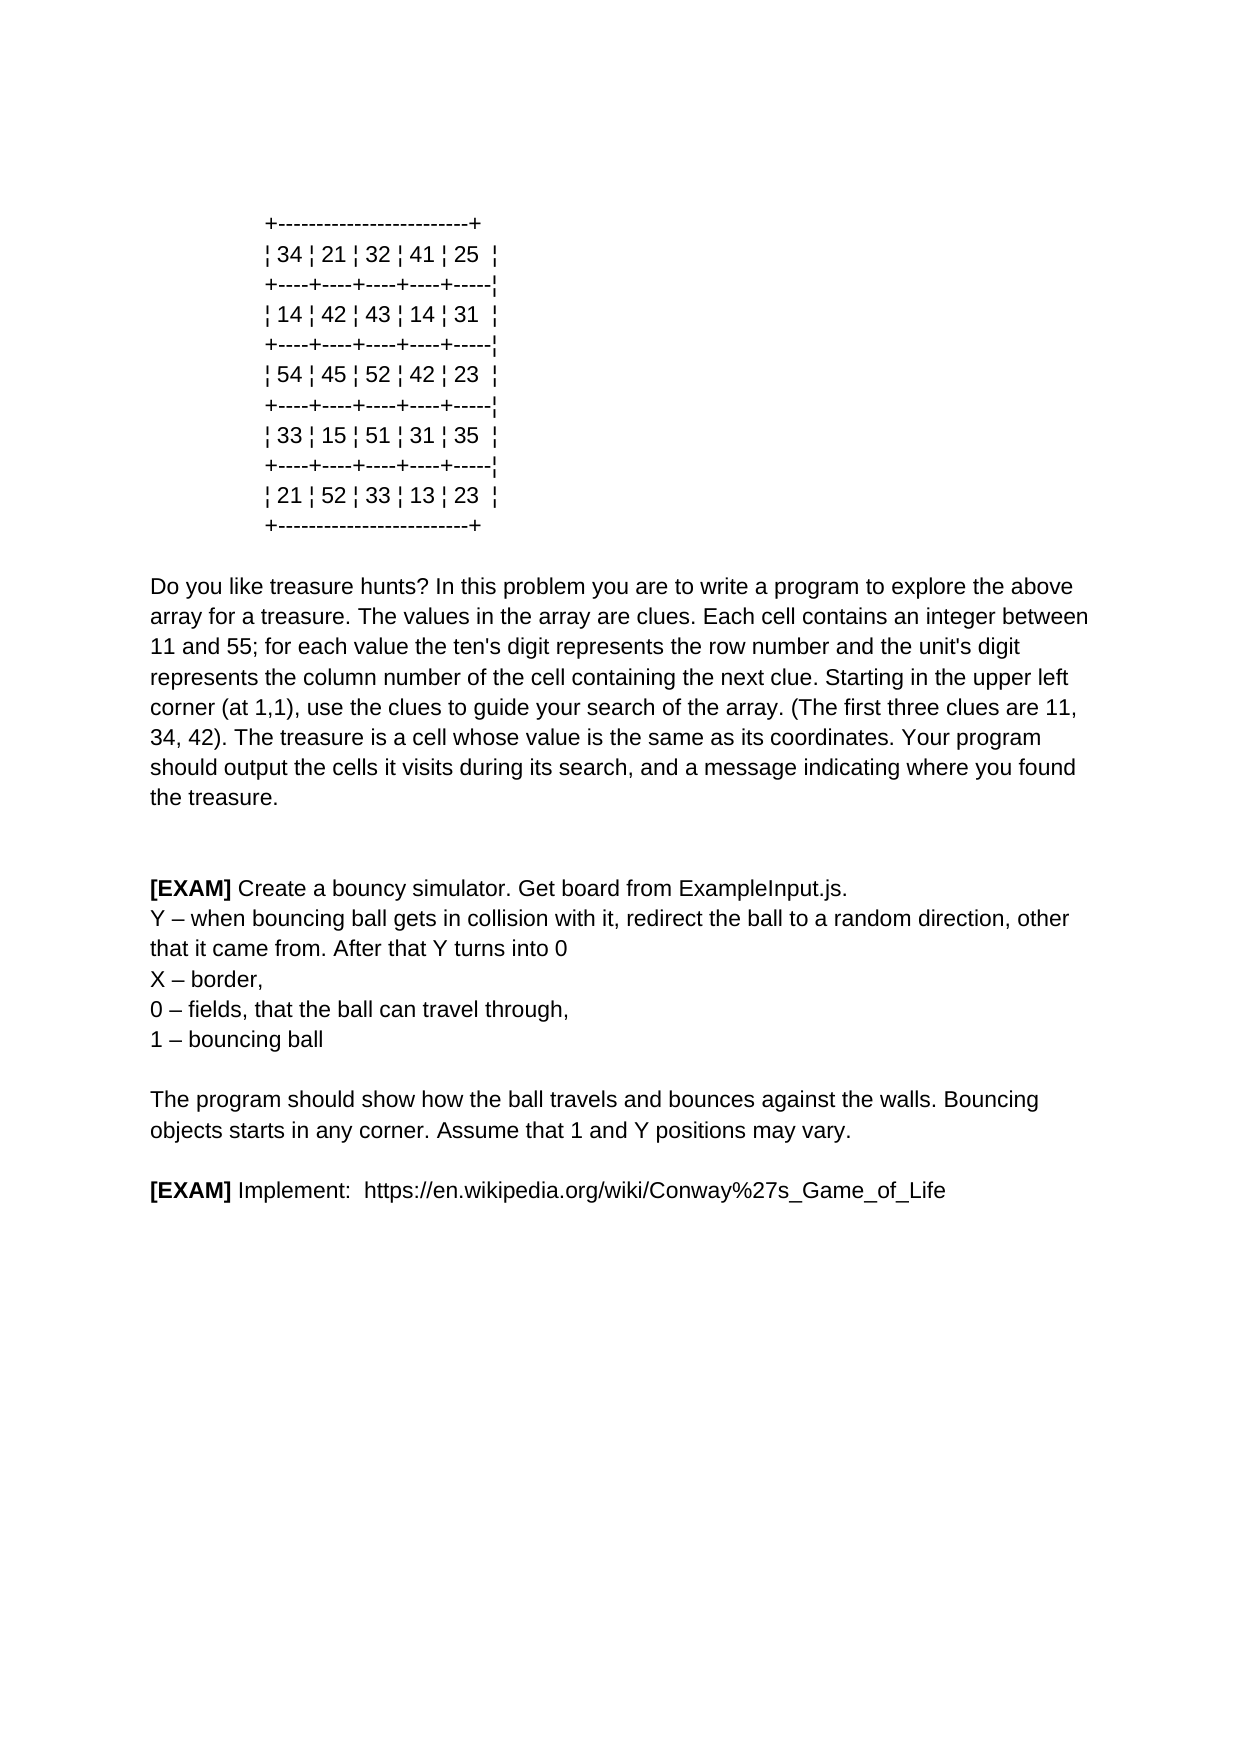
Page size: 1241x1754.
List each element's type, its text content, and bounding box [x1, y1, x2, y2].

text [EXAM] Create a bouncy simulator. Get board from ExampleInput.js. [150, 875, 1090, 901]
text ¦ 21 ¦ 52 ¦ 33 ¦ 13 ¦ 23 ¦ [150, 482, 1090, 509]
text +-------------------------+ [150, 210, 1090, 237]
text Do you like treasure hunts? In this problem you are to write a program to explore the above array for a treasure. The values in the array are clues. Each cell contains an integer between 11 and 55; for each value the ten's digit represents the row number and the unit's digit represents the column number of the cell containing the next clue. Starting in the upper left corner (at 1,1), use the clues to guide your search of the array. (The first three clues are 11, 34, 42). The treasure is a cell whose value is the same as its coordinates. Your program should output the cells it visits during its search, and a message indicating where you found the treasure. [150, 573, 1090, 811]
text ¦ 14 ¦ 42 ¦ 43 ¦ 14 ¦ 31 ¦ [150, 301, 1090, 327]
text +----+----+----+----+-----¦ [150, 271, 1090, 297]
text ¦ 34 ¦ 21 ¦ 32 ¦ 41 ¦ 25 ¦ [150, 241, 1090, 267]
text +----+----+----+----+-----¦ [150, 392, 1090, 418]
text ¦ 54 ¦ 45 ¦ 52 ¦ 42 ¦ 23 ¦ [150, 361, 1090, 388]
text Y – when bouncing ball gets in collision with it, redirect the ball to a random direction, other that it came from. After that Y turns into 0 [150, 905, 1090, 962]
text ¦ 33 ¦ 15 ¦ 51 ¦ 31 ¦ 35 ¦ [150, 422, 1090, 448]
text +----+----+----+----+-----¦ [150, 452, 1090, 478]
text +----+----+----+----+-----¦ [150, 331, 1090, 358]
text 0 – fields, that the ball can travel through, [150, 996, 1090, 1022]
text 1 – bouncing ball [150, 1026, 1090, 1052]
text [EXAM] Implement: https://en.wikipedia.org/wiki/Conway%27s_Game_of_Life [150, 1177, 1090, 1203]
text +-------------------------+ [150, 512, 1090, 539]
text The program should show how the ball travels and bounces against the walls. Bouncing objects starts in any corner. Assume that 1 and Y positions may vary. [150, 1086, 1090, 1143]
text X – border, [150, 966, 1090, 992]
